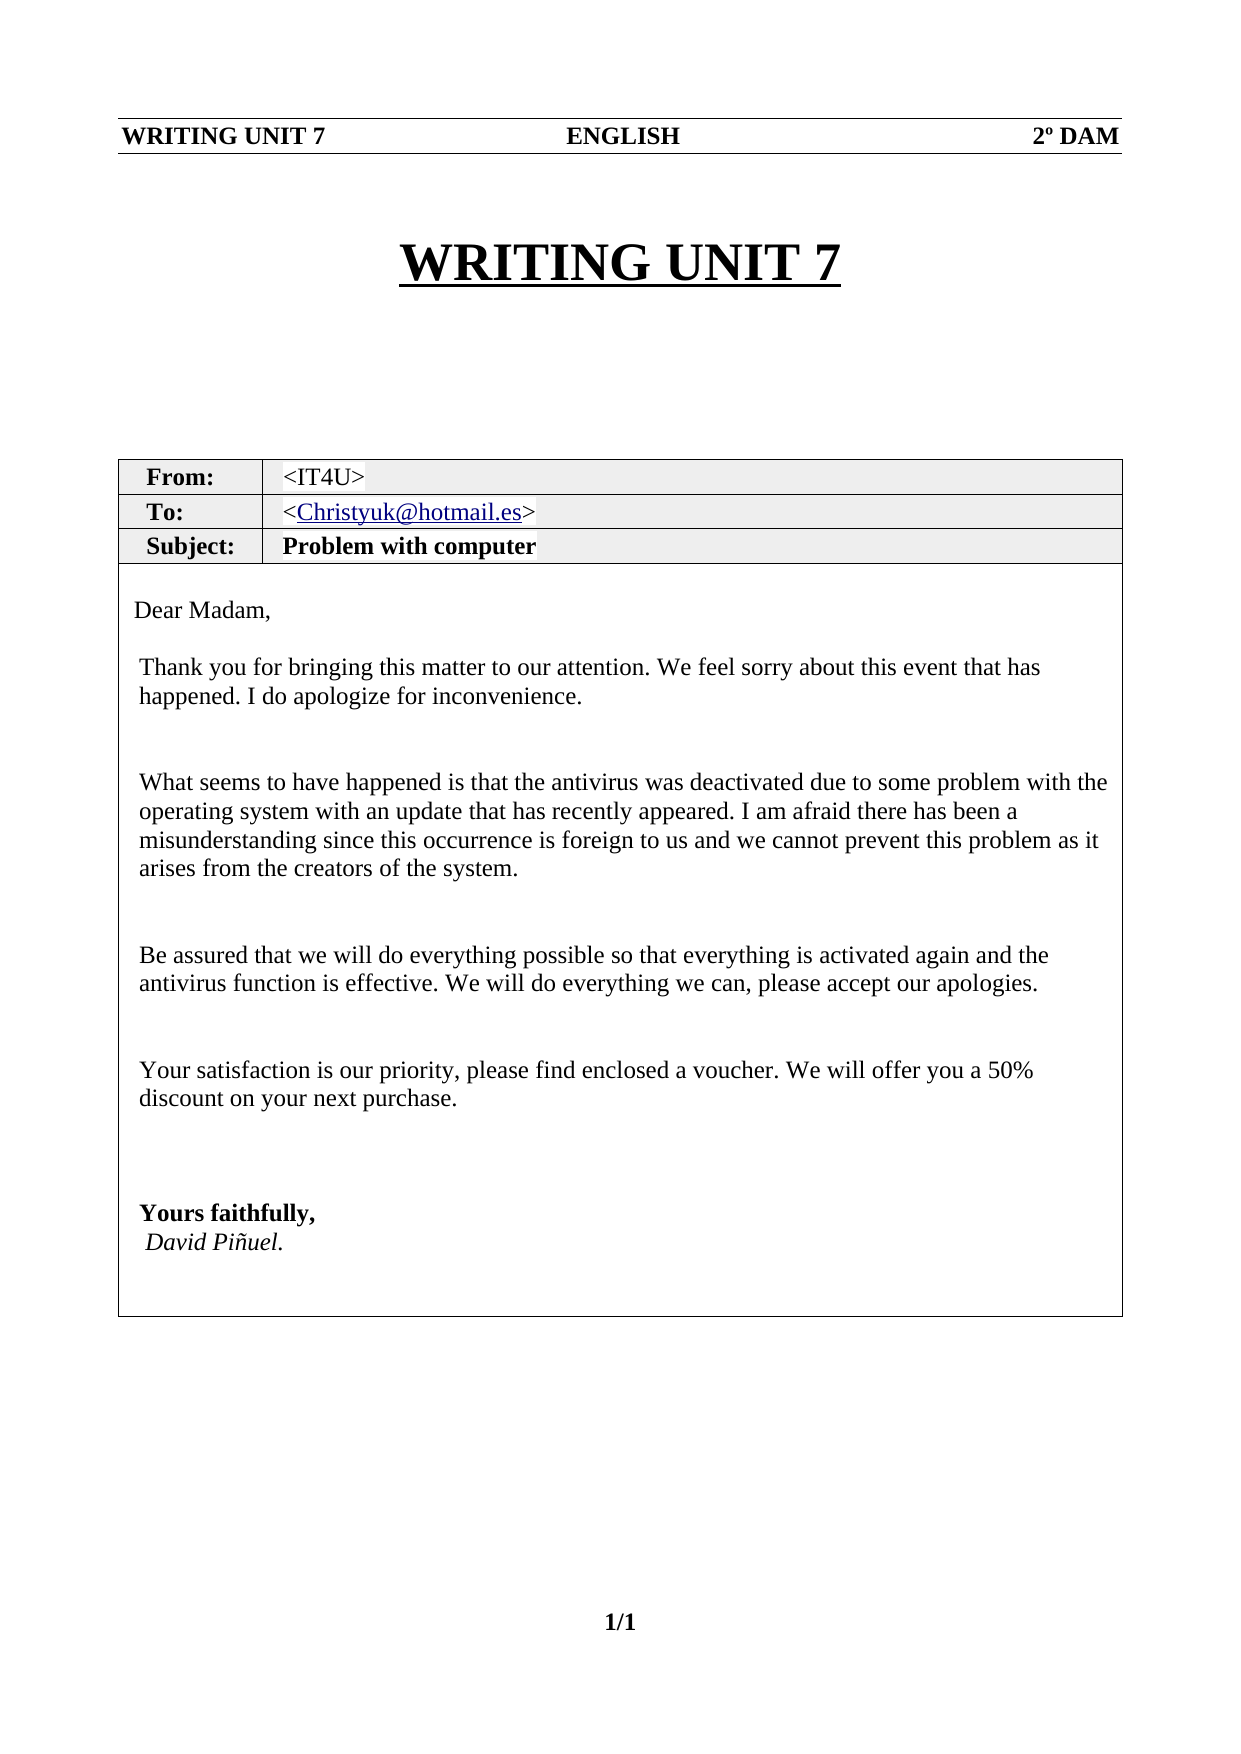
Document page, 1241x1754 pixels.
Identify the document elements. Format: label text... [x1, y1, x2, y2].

table_cell Dear Madam, Thank you for bringing this matter to our attention. We feel sorry about this event that has happened. I do apologize for inconvenience. What seems to have happened is that the antivirus was deactivated due to some problem with the operating system with an update that has recently appeared. I am afraid there has been a misunderstanding since this occurrence is foreign to us and we cannot prevent this problem as it arises from the creators of the system. Be assured that we will do everything possible so that everything is activated again and the antivirus function is effective. We will do everything we can, please accept our apologies. Your satisfaction is our priority, please find enclosed a voucher. We will offer you a 50% discount on your next purchase. Yours faithfully, David Piñuel. [119, 564, 1122, 1316]
table_header <IT4U> [263, 460, 1122, 494]
table_cell Problem with computer [263, 529, 1122, 563]
table_cell To: [119, 495, 262, 528]
table_header From: [119, 460, 262, 494]
text WRITING UNIT 7 [118, 230, 1122, 292]
table_cell <Christyuk@hotmail.es> [263, 495, 1122, 528]
table_cell Subject: [119, 529, 262, 563]
